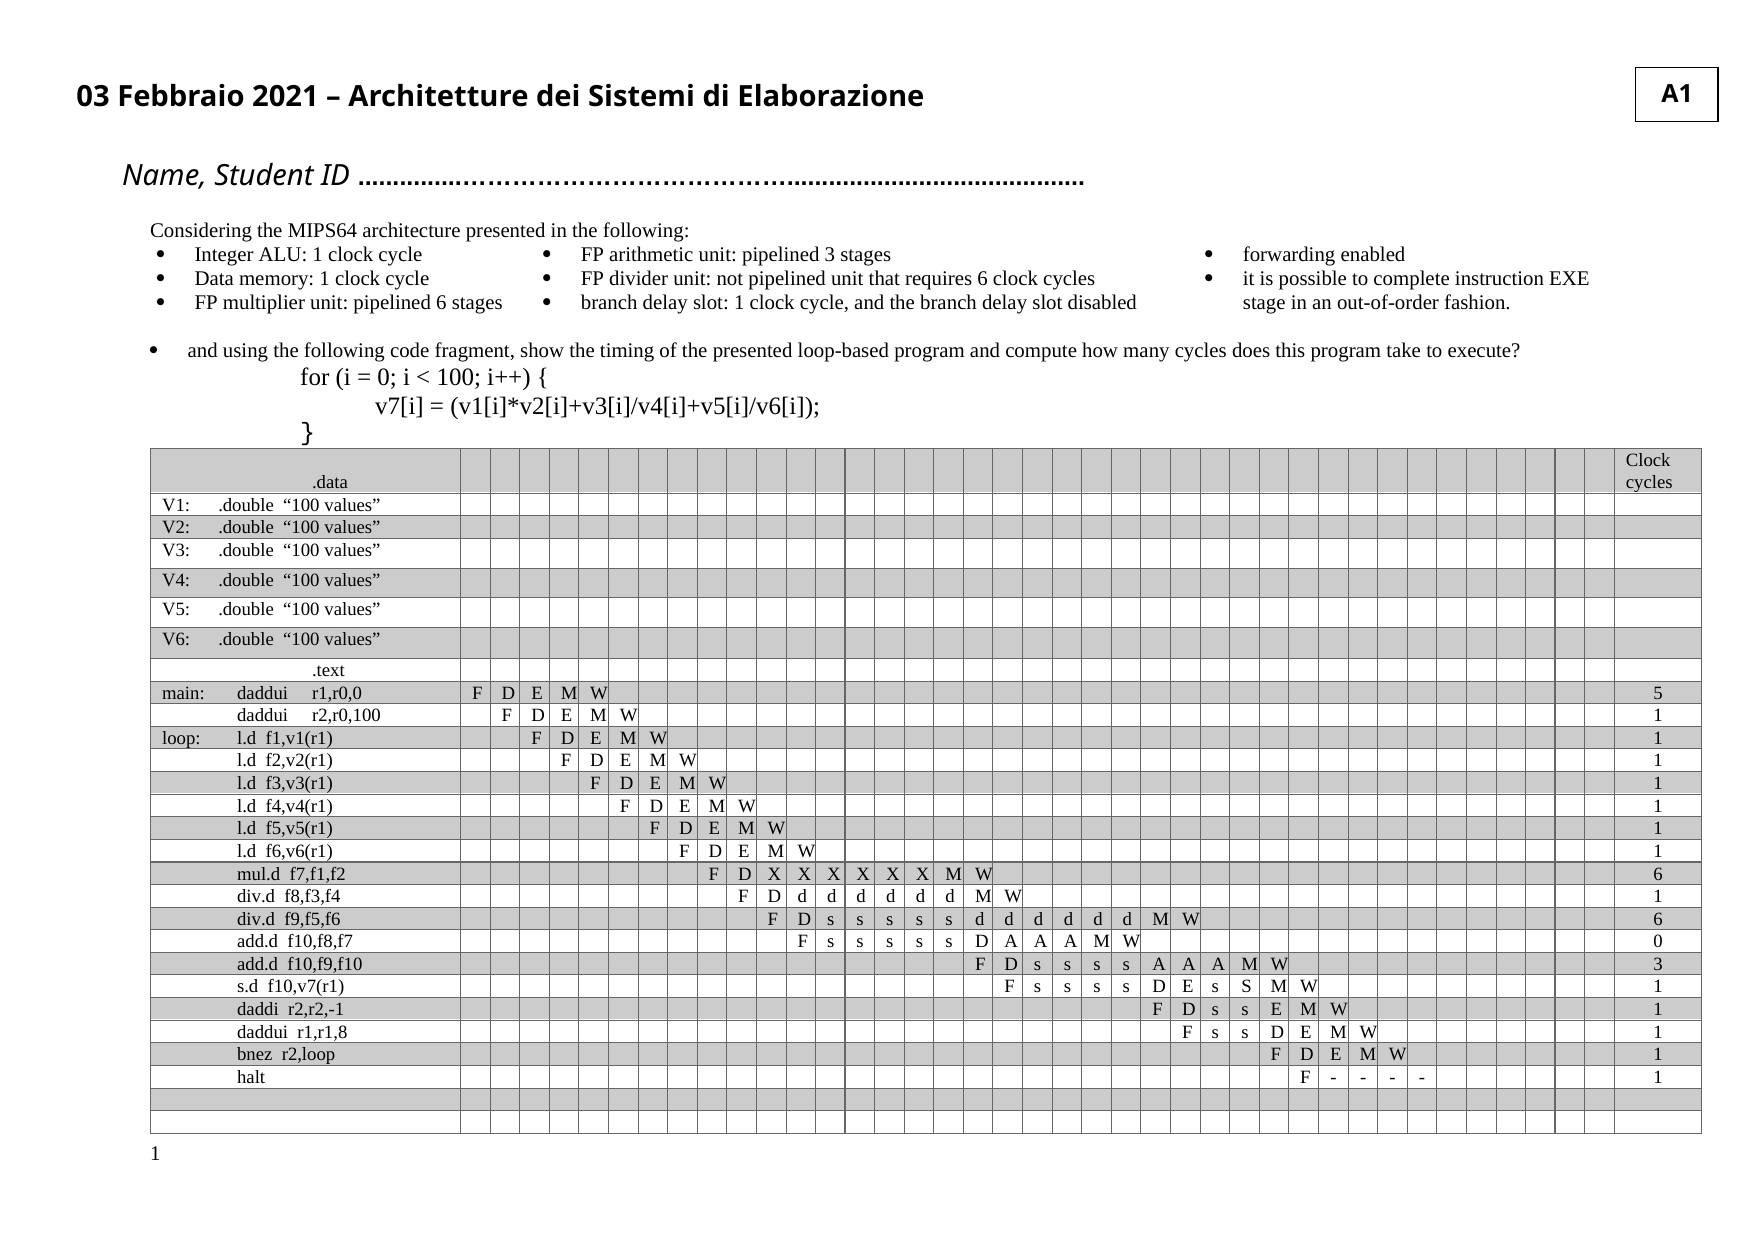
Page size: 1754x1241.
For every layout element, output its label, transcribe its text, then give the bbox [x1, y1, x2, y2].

table_cell [1585, 569, 1614, 597]
table_header [1171, 449, 1200, 492]
table_cell s [1082, 953, 1111, 974]
table_cell [550, 953, 578, 974]
table_cell [905, 539, 933, 567]
table_cell 3 [1615, 953, 1701, 974]
table_cell [934, 516, 963, 538]
table_cell [668, 628, 697, 658]
table_cell [1141, 598, 1170, 627]
table_cell [1526, 628, 1554, 658]
table_cell [609, 1043, 638, 1065]
table_cell [1378, 516, 1407, 538]
table_cell s [875, 930, 904, 952]
table_cell [1497, 817, 1525, 839]
table_cell [1378, 682, 1407, 703]
table_cell [1171, 817, 1200, 839]
table_cell [1526, 659, 1554, 681]
table_cell [1556, 998, 1584, 1019]
table_cell [1526, 863, 1554, 884]
table_cell s.d f10,v7(r1) [151, 975, 460, 997]
table_header Integer ALU: 1 clock cycle Data memory: 1 clock cycle FP multiplier unit: pipelined 6 stages [150, 242, 519, 338]
table_cell [461, 1089, 490, 1110]
table_cell W [1112, 930, 1140, 952]
table_cell [1497, 1066, 1525, 1087]
table_cell [787, 1089, 815, 1110]
table_cell [579, 1089, 608, 1110]
table_cell [579, 998, 608, 1019]
table_cell [1437, 795, 1466, 816]
table_cell [1615, 516, 1701, 538]
table_header Clock cycles [1615, 449, 1701, 492]
table_cell [875, 598, 904, 627]
table_cell d [905, 885, 933, 907]
table_cell [1408, 1043, 1436, 1065]
table_cell [1408, 659, 1436, 681]
table_cell [1171, 704, 1200, 726]
table_cell l.d f5,v5(r1) [151, 817, 460, 839]
table_cell [550, 598, 578, 627]
table_cell [787, 1021, 815, 1042]
table_cell [1378, 704, 1407, 726]
table_cell D [579, 749, 608, 771]
table_cell [1201, 727, 1229, 748]
table_cell [905, 727, 933, 748]
table_cell [1526, 772, 1554, 793]
table_cell [934, 975, 963, 997]
table_cell [1023, 659, 1052, 681]
table_cell [1467, 885, 1496, 907]
table_cell [934, 749, 963, 771]
table_cell [491, 885, 519, 907]
table_cell [1260, 1111, 1288, 1133]
table_cell [846, 659, 874, 681]
table_cell [1585, 749, 1614, 771]
table_cell M [609, 727, 638, 748]
table_cell [550, 494, 578, 515]
table_cell [1201, 1066, 1229, 1087]
table_cell [1408, 598, 1436, 627]
table_cell W [757, 817, 786, 839]
table_cell [1230, 704, 1259, 726]
table_cell [1112, 1021, 1140, 1042]
table_header [1408, 449, 1436, 492]
table_cell [1230, 516, 1259, 538]
table_cell [461, 749, 490, 771]
table_cell [934, 727, 963, 748]
table_cell s [1112, 953, 1140, 974]
table_cell [875, 704, 904, 726]
table_cell [1082, 569, 1111, 597]
table_cell [1349, 727, 1377, 748]
table_cell [1053, 598, 1081, 627]
table_cell [1378, 795, 1407, 816]
table_cell [934, 598, 963, 627]
table_cell [1023, 539, 1052, 567]
table_cell [579, 516, 608, 538]
table_header [1437, 449, 1466, 492]
table_cell [1260, 863, 1288, 884]
table_cell [1437, 749, 1466, 771]
table_cell [1289, 727, 1318, 748]
table_cell F [964, 953, 992, 974]
table_cell [520, 628, 549, 658]
table_cell [1437, 598, 1466, 627]
table_cell [1023, 682, 1052, 703]
table_cell [816, 817, 844, 839]
table_header [1141, 449, 1170, 492]
table_cell [1260, 682, 1288, 703]
table_cell [727, 727, 756, 748]
table_cell [787, 1111, 815, 1133]
table_cell [1260, 659, 1288, 681]
table_cell add.d f10,f9,f10 [151, 953, 460, 974]
table_cell F [787, 930, 815, 952]
table_cell [846, 1111, 874, 1133]
table_cell [491, 749, 519, 771]
table_cell [461, 817, 490, 839]
table_cell [934, 840, 963, 861]
table_cell [1201, 1043, 1229, 1065]
table_cell [875, 953, 904, 974]
table_cell [816, 494, 844, 515]
table_cell [816, 1043, 844, 1065]
table_cell [1497, 885, 1525, 907]
table_cell [1378, 885, 1407, 907]
table_cell 1 [1615, 885, 1701, 907]
table_cell [846, 953, 874, 974]
table_cell A [1023, 930, 1052, 952]
table_cell [1230, 749, 1259, 771]
table_cell [1201, 494, 1229, 515]
table_cell [727, 930, 756, 952]
table_cell [491, 1066, 519, 1087]
table_cell D [757, 885, 786, 907]
table_cell [668, 953, 697, 974]
table_cell [1467, 1021, 1496, 1042]
table_cell [727, 1066, 756, 1087]
table_cell [579, 1066, 608, 1087]
table_cell [639, 863, 667, 884]
table_cell [1171, 749, 1200, 771]
table_cell [727, 539, 756, 567]
table_cell [993, 628, 1022, 658]
table_cell [993, 659, 1022, 681]
table_cell [1141, 704, 1170, 726]
table_cell [1526, 1066, 1554, 1087]
table_cell [1615, 659, 1701, 681]
table_cell s [1201, 1021, 1229, 1042]
table_cell bnez r2,loop [151, 1043, 460, 1065]
table_cell [698, 885, 726, 907]
table_cell [846, 795, 874, 816]
table_cell [1112, 659, 1140, 681]
table_cell [757, 598, 786, 627]
table_cell [964, 598, 992, 627]
table_cell V1: .double “100 values” [151, 494, 460, 515]
table_cell [639, 682, 667, 703]
table_cell D [1260, 1021, 1288, 1042]
table_cell [1349, 682, 1377, 703]
table_cell [1437, 516, 1466, 538]
table_cell [639, 628, 667, 658]
table_cell [1437, 930, 1466, 952]
table_cell [520, 930, 549, 952]
table_cell [1141, 885, 1170, 907]
table_cell [1230, 817, 1259, 839]
table_cell [1260, 494, 1288, 515]
table_cell [668, 975, 697, 997]
table_cell [846, 772, 874, 793]
table_header [934, 449, 963, 492]
table_cell main: daddui r1,r0,0 [151, 682, 460, 703]
table_cell [1171, 795, 1200, 816]
table_cell [1526, 516, 1554, 538]
table_cell [1526, 569, 1554, 597]
table_cell X [846, 863, 874, 884]
table_header [1201, 449, 1229, 492]
table_cell [1349, 659, 1377, 681]
table_cell [151, 1089, 460, 1110]
table_cell [698, 494, 726, 515]
table_cell [520, 840, 549, 861]
table_cell [1585, 1089, 1614, 1110]
table_cell [1053, 727, 1081, 748]
table_cell [1526, 840, 1554, 861]
table_cell [1378, 659, 1407, 681]
table_cell mul.d f7,f1,f2 [151, 863, 460, 884]
table_cell [1141, 795, 1170, 816]
table_cell X [905, 863, 933, 884]
table_header [846, 449, 874, 492]
table_cell [698, 998, 726, 1019]
table_cell [1053, 682, 1081, 703]
table_cell [1260, 569, 1288, 597]
table_cell [1319, 704, 1348, 726]
table_cell [550, 840, 578, 861]
table_cell [1141, 840, 1170, 861]
table_cell [461, 1021, 490, 1042]
table_cell [1526, 727, 1554, 748]
table_cell [1437, 569, 1466, 597]
table_cell [934, 659, 963, 681]
table_cell W [1349, 1021, 1377, 1042]
table_cell [1497, 598, 1525, 627]
table_cell [1289, 930, 1318, 952]
table_cell [787, 749, 815, 771]
table_cell [1408, 817, 1436, 839]
table_cell [816, 1089, 844, 1110]
table_cell [609, 817, 638, 839]
table_cell [1556, 908, 1584, 929]
table_cell [1053, 998, 1081, 1019]
table_cell 1 [1615, 704, 1701, 726]
table_cell [579, 975, 608, 997]
table_cell [698, 1066, 726, 1087]
table_cell [875, 817, 904, 839]
table_cell [905, 1021, 933, 1042]
table_cell [1082, 727, 1111, 748]
table_cell [1230, 569, 1259, 597]
table_cell [1171, 840, 1200, 861]
table_cell s [816, 930, 844, 952]
table_cell [668, 494, 697, 515]
table_cell A [1141, 953, 1170, 974]
table_cell d [1023, 908, 1052, 929]
table_cell [993, 1111, 1022, 1133]
table_cell [1082, 1089, 1111, 1110]
table_cell d [993, 908, 1022, 929]
table_cell [1141, 569, 1170, 597]
table_cell [1526, 885, 1554, 907]
table_cell [1585, 840, 1614, 861]
table_cell M [1082, 930, 1111, 952]
table_header [905, 449, 933, 492]
table_cell 1 [1615, 998, 1701, 1019]
text Considering the MIPS64 architecture presented in the following: [150, 218, 1604, 242]
table_cell [1349, 840, 1377, 861]
table_cell [787, 817, 815, 839]
table_cell [1230, 772, 1259, 793]
table_cell [905, 817, 933, 839]
table_cell [1378, 1089, 1407, 1110]
table_cell [1112, 1066, 1140, 1087]
table_cell [520, 659, 549, 681]
table_cell d [1112, 908, 1140, 929]
table_cell [1467, 908, 1496, 929]
table_cell [875, 1089, 904, 1110]
table_cell [1289, 682, 1318, 703]
table_cell [1615, 494, 1701, 515]
table_cell F [1171, 1021, 1200, 1042]
table_cell [1497, 659, 1525, 681]
table_cell [668, 1021, 697, 1042]
table_cell [934, 539, 963, 567]
table_cell [1437, 863, 1466, 884]
table_cell [1585, 930, 1614, 952]
table_cell D [609, 772, 638, 793]
table_cell [1319, 727, 1348, 748]
table_cell [1289, 598, 1318, 627]
table_cell [668, 704, 697, 726]
table_cell [1526, 539, 1554, 567]
table_cell [1053, 1043, 1081, 1065]
table_cell [609, 659, 638, 681]
table_cell [1349, 795, 1377, 816]
table_cell W [1378, 1043, 1407, 1065]
table_cell [1201, 659, 1229, 681]
table_cell [1585, 975, 1614, 997]
text for (i = 0; i < 100; i++) { [262, 362, 1604, 391]
table_cell s [934, 908, 963, 929]
table_cell [1349, 494, 1377, 515]
table_cell [668, 1089, 697, 1110]
table_cell [698, 704, 726, 726]
table_cell [1023, 1043, 1052, 1065]
table_header forwarding enabled it is possible to complete instruction EXE stage in an out-of-order fashion. [1199, 242, 1603, 338]
table_cell [1556, 749, 1584, 771]
table_header [1585, 449, 1614, 492]
table_cell [1408, 1089, 1436, 1110]
table_cell [639, 1066, 667, 1087]
table_cell [1053, 569, 1081, 597]
table_cell [1556, 727, 1584, 748]
table_cell E [1260, 998, 1288, 1019]
table_cell [1497, 704, 1525, 726]
table_cell 1 [1615, 840, 1701, 861]
table_cell [1023, 795, 1052, 816]
table_cell [1408, 998, 1436, 1019]
table_cell [1378, 749, 1407, 771]
table_cell [579, 628, 608, 658]
table_cell [550, 1066, 578, 1087]
table_cell F [727, 885, 756, 907]
table_cell E [698, 817, 726, 839]
table_cell [1289, 659, 1318, 681]
table_cell [1467, 1089, 1496, 1110]
table_cell [1585, 1021, 1614, 1042]
table_cell [1112, 494, 1140, 515]
table_cell [727, 772, 756, 793]
table_cell [1171, 659, 1200, 681]
table_cell [1526, 908, 1554, 929]
table_cell [668, 1111, 697, 1133]
table_cell A [993, 930, 1022, 952]
table_cell [1319, 885, 1348, 907]
table_cell daddi r2,r2,-1 [151, 998, 460, 1019]
table_cell [1053, 749, 1081, 771]
table_cell [1526, 953, 1554, 974]
table_header [727, 449, 756, 492]
table_cell [550, 659, 578, 681]
table_cell [816, 795, 844, 816]
table_cell [1023, 749, 1052, 771]
table_cell [1141, 727, 1170, 748]
table_cell [520, 975, 549, 997]
table_cell [579, 863, 608, 884]
table_cell [1408, 569, 1436, 597]
table_cell [668, 908, 697, 929]
table_cell s [934, 930, 963, 952]
table_cell [1141, 863, 1170, 884]
table_cell [1230, 908, 1259, 929]
table_cell [1497, 998, 1525, 1019]
table_cell [1408, 1111, 1436, 1133]
table_cell [1112, 795, 1140, 816]
table_cell 0 [1615, 930, 1701, 952]
table_cell [698, 1021, 726, 1042]
table_header [520, 449, 549, 492]
table_cell [1289, 795, 1318, 816]
table_cell [1497, 1111, 1525, 1133]
table_cell [905, 953, 933, 974]
table_cell [491, 863, 519, 884]
table_cell [934, 772, 963, 793]
table_cell [1082, 772, 1111, 793]
table_cell [579, 840, 608, 861]
table_cell [1171, 1043, 1200, 1065]
table_cell d [787, 885, 815, 907]
table_cell E [668, 795, 697, 816]
table_cell d [846, 885, 874, 907]
table_cell [1319, 749, 1348, 771]
table_cell [875, 659, 904, 681]
table_cell [1260, 539, 1288, 567]
table_cell [1141, 516, 1170, 538]
table_cell [964, 1111, 992, 1133]
table_cell 1 [1615, 1021, 1701, 1042]
table_cell [461, 1111, 490, 1133]
table_cell [1260, 749, 1288, 771]
table_cell [668, 569, 697, 597]
table_cell [1260, 885, 1288, 907]
table_header [875, 449, 904, 492]
table_cell [1585, 1111, 1614, 1133]
table_cell [550, 930, 578, 952]
table_cell 1 [1615, 795, 1701, 816]
table_cell [639, 930, 667, 952]
table_cell S [1230, 975, 1259, 997]
table_cell [846, 569, 874, 597]
table_cell [579, 494, 608, 515]
table_cell F [668, 840, 697, 861]
table_cell [757, 682, 786, 703]
table_cell [964, 727, 992, 748]
table_cell [550, 975, 578, 997]
table_cell [550, 1043, 578, 1065]
table_cell [1201, 682, 1229, 703]
table_cell [1260, 930, 1288, 952]
table_cell [1585, 795, 1614, 816]
table_cell [1082, 494, 1111, 515]
table_cell [1437, 539, 1466, 567]
table_cell [816, 704, 844, 726]
table_cell [1526, 998, 1554, 1019]
table_cell [1437, 998, 1466, 1019]
table_cell [964, 840, 992, 861]
table_cell [520, 1043, 549, 1065]
table_cell [1437, 494, 1466, 515]
table_cell [1585, 953, 1614, 974]
table_cell [1141, 1043, 1170, 1065]
table_cell [1023, 885, 1052, 907]
table_cell [1497, 628, 1525, 658]
table_cell [875, 1111, 904, 1133]
table_cell [1230, 494, 1259, 515]
table_cell [816, 539, 844, 567]
table_cell [1319, 682, 1348, 703]
table_cell [905, 516, 933, 538]
table_cell [1437, 975, 1466, 997]
table_cell [964, 817, 992, 839]
table_cell [1408, 975, 1436, 997]
table_cell [787, 539, 815, 567]
table_cell [934, 1043, 963, 1065]
table_cell [1053, 539, 1081, 567]
table_cell [1201, 704, 1229, 726]
table_cell [698, 569, 726, 597]
table_cell [1171, 885, 1200, 907]
table_cell [846, 598, 874, 627]
table_cell F [1260, 1043, 1288, 1065]
table_cell [609, 494, 638, 515]
table_cell [846, 1021, 874, 1042]
table_cell [639, 598, 667, 627]
table_cell daddui r1,r1,8 [151, 1021, 460, 1042]
table_cell [1497, 795, 1525, 816]
table_cell [993, 494, 1022, 515]
table_cell [491, 1089, 519, 1110]
table_cell 1 [1615, 1043, 1701, 1065]
table_cell [639, 704, 667, 726]
table_cell [1585, 908, 1614, 929]
table_cell [698, 516, 726, 538]
table_cell [491, 569, 519, 597]
table_cell [550, 569, 578, 597]
table_cell [1201, 516, 1229, 538]
table_cell [993, 795, 1022, 816]
table_cell [1497, 539, 1525, 567]
table_cell [520, 908, 549, 929]
table_cell [520, 539, 549, 567]
table_cell [875, 569, 904, 597]
table_cell [491, 539, 519, 567]
table_cell [934, 953, 963, 974]
table_cell [1437, 1089, 1466, 1110]
table_cell [1378, 628, 1407, 658]
table_cell [1201, 908, 1229, 929]
table_cell [461, 1066, 490, 1087]
table_cell [1023, 727, 1052, 748]
table_cell [1437, 817, 1466, 839]
table_cell [1319, 1111, 1348, 1133]
table_cell [1260, 628, 1288, 658]
table_cell [727, 1021, 756, 1042]
table_cell [1349, 1089, 1377, 1110]
table_cell [1260, 704, 1288, 726]
table_cell [1082, 1111, 1111, 1133]
table_cell [1408, 628, 1436, 658]
table_cell D [520, 704, 549, 726]
table_cell [1230, 1066, 1259, 1087]
table_cell [1112, 704, 1140, 726]
table_cell [1349, 516, 1377, 538]
table_cell [1585, 863, 1614, 884]
table_cell [520, 1111, 549, 1133]
table_header [1082, 449, 1111, 492]
table_cell [787, 727, 815, 748]
table_cell [461, 885, 490, 907]
table_cell [609, 539, 638, 567]
table_cell [964, 1043, 992, 1065]
table_cell D [727, 863, 756, 884]
table_cell [727, 1089, 756, 1110]
table_cell F [579, 772, 608, 793]
table_cell [609, 598, 638, 627]
table_cell [934, 494, 963, 515]
table_cell [520, 1089, 549, 1110]
table_cell [668, 863, 697, 884]
table_cell [1497, 727, 1525, 748]
table_cell [1349, 598, 1377, 627]
table_cell [757, 930, 786, 952]
table_cell [1201, 795, 1229, 816]
table_cell [1467, 682, 1496, 703]
table_cell s [846, 908, 874, 929]
table_cell [491, 598, 519, 627]
table_cell s [1053, 953, 1081, 974]
table_cell [609, 863, 638, 884]
table_cell [609, 998, 638, 1019]
table_cell [668, 516, 697, 538]
table_cell M [668, 772, 697, 793]
table_cell [1112, 539, 1140, 567]
table_cell 1 [1615, 772, 1701, 793]
table_cell [461, 727, 490, 748]
table_cell D [550, 727, 578, 748]
table_cell [905, 749, 933, 771]
table_cell [1467, 704, 1496, 726]
table_cell [609, 975, 638, 997]
table_cell [1082, 539, 1111, 567]
table_cell [787, 795, 815, 816]
table_cell [639, 1089, 667, 1110]
table_cell [1053, 659, 1081, 681]
table_cell V6: .double “100 values” [151, 628, 460, 658]
table_cell [1053, 494, 1081, 515]
table_cell [816, 628, 844, 658]
table_cell [1408, 749, 1436, 771]
table_cell [1408, 682, 1436, 703]
table_cell [1378, 930, 1407, 952]
table_cell [550, 772, 578, 793]
table_cell F [639, 817, 667, 839]
table_cell D [668, 817, 697, 839]
table_cell [1467, 749, 1496, 771]
table_cell [1023, 1111, 1052, 1133]
table_cell [993, 1066, 1022, 1087]
table_cell [1319, 795, 1348, 816]
table_cell [1171, 539, 1200, 567]
table_cell [993, 749, 1022, 771]
table_cell [1556, 930, 1584, 952]
table_cell [1349, 953, 1377, 974]
table_cell [993, 704, 1022, 726]
table_cell s [1053, 975, 1081, 997]
table_cell l.d f3,v3(r1) [151, 772, 460, 793]
table_cell [609, 682, 638, 703]
table_cell [520, 569, 549, 597]
table_header [668, 449, 697, 492]
table_cell [1526, 1021, 1554, 1042]
table_cell M [1289, 998, 1318, 1019]
table_cell [1408, 863, 1436, 884]
table_cell [1082, 704, 1111, 726]
table_cell div.d f8,f3,f4 [151, 885, 460, 907]
table_cell X [875, 863, 904, 884]
table_cell [609, 908, 638, 929]
table_cell div.d f9,f5,f6 [151, 908, 460, 929]
table_cell [1289, 539, 1318, 567]
table_cell [1349, 569, 1377, 597]
table_cell [1230, 840, 1259, 861]
table_cell s [1112, 975, 1140, 997]
table_cell [668, 1043, 697, 1065]
table_header [1053, 449, 1081, 492]
table_cell X [816, 863, 844, 884]
table_cell [1023, 772, 1052, 793]
table_cell [1082, 1066, 1111, 1087]
table_cell [964, 494, 992, 515]
table_cell [1349, 908, 1377, 929]
table_cell M [757, 840, 786, 861]
table_cell [1230, 885, 1259, 907]
table_cell [1201, 749, 1229, 771]
table_cell [875, 840, 904, 861]
table_cell [461, 840, 490, 861]
table_cell [1585, 885, 1614, 907]
table_cell 1 [1615, 817, 1701, 839]
table_cell [579, 795, 608, 816]
table_cell [1053, 817, 1081, 839]
table_cell [698, 749, 726, 771]
table_cell [1053, 795, 1081, 816]
table_cell [1112, 885, 1140, 907]
table_cell [1556, 569, 1584, 597]
table_cell [905, 772, 933, 793]
table_cell [1141, 1089, 1170, 1110]
table_cell [727, 908, 756, 929]
table_cell [1437, 953, 1466, 974]
table_cell [816, 998, 844, 1019]
table_cell [1408, 539, 1436, 567]
table_cell [727, 953, 756, 974]
table_cell [550, 628, 578, 658]
table_cell [1141, 1111, 1170, 1133]
table_cell [1082, 1021, 1111, 1042]
table_header [1319, 449, 1348, 492]
table_cell [1319, 628, 1348, 658]
table_cell [993, 998, 1022, 1019]
table_cell [905, 1043, 933, 1065]
table_cell [875, 727, 904, 748]
table_cell s [905, 908, 933, 929]
text v7[i] = (v1[i]*v2[i]+v3[i]/v4[i]+v5[i]/v6[i]); [150, 391, 1604, 420]
table_cell [639, 840, 667, 861]
table_cell [1260, 1089, 1288, 1110]
table_cell [875, 772, 904, 793]
table_cell [816, 659, 844, 681]
table_cell [1260, 727, 1288, 748]
table_cell [1497, 1089, 1525, 1110]
table_cell [816, 1111, 844, 1133]
table_cell [579, 1021, 608, 1042]
table_cell [964, 772, 992, 793]
table_cell [1171, 516, 1200, 538]
table_cell [1260, 598, 1288, 627]
table_cell l.d f2,v2(r1) [151, 749, 460, 771]
table_cell [1556, 1089, 1584, 1110]
table_cell [757, 516, 786, 538]
table_cell [579, 1043, 608, 1065]
table_cell [934, 1111, 963, 1133]
table_cell [698, 930, 726, 952]
table_cell F [1141, 998, 1170, 1019]
table_cell [1082, 598, 1111, 627]
table_cell d [964, 908, 992, 929]
table_cell [964, 975, 992, 997]
table_cell [964, 704, 992, 726]
table_cell [1230, 628, 1259, 658]
table_cell [698, 1043, 726, 1065]
table_cell [550, 1111, 578, 1133]
table_cell [787, 975, 815, 997]
table_cell V3: .double “100 values” … V5: .double “100 zeros” [151, 539, 460, 567]
table_cell [1082, 659, 1111, 681]
table_cell [609, 628, 638, 658]
table_cell [846, 749, 874, 771]
table_cell [609, 840, 638, 861]
table_cell [1556, 772, 1584, 793]
table_cell [1053, 885, 1081, 907]
table_cell [461, 795, 490, 816]
table_cell [1112, 516, 1140, 538]
table_cell F [757, 908, 786, 929]
table_cell [1230, 1111, 1259, 1133]
table_cell [609, 569, 638, 597]
table_cell [639, 998, 667, 1019]
table_cell [934, 817, 963, 839]
table_cell W [1260, 953, 1288, 974]
table_cell [461, 930, 490, 952]
table_cell [757, 628, 786, 658]
table_cell .text [151, 659, 460, 681]
table_cell s [1201, 975, 1229, 997]
table_cell [1289, 569, 1318, 597]
table_cell [609, 930, 638, 952]
table_cell [846, 628, 874, 658]
table_cell [934, 1089, 963, 1110]
table_cell [1408, 795, 1436, 816]
table_cell l.d f4,v4(r1) [151, 795, 460, 816]
table_cell d [1082, 908, 1111, 929]
table_cell [875, 1021, 904, 1042]
table_cell [934, 1066, 963, 1087]
table_cell [1141, 539, 1170, 567]
table_cell [964, 795, 992, 816]
table_cell [609, 1089, 638, 1110]
table_cell F [1289, 1066, 1318, 1087]
table_cell [1053, 1089, 1081, 1110]
table_cell [1112, 1111, 1140, 1133]
table_cell [757, 975, 786, 997]
table_cell [461, 772, 490, 793]
table_cell [787, 494, 815, 515]
table_cell [550, 1089, 578, 1110]
table_cell [668, 1066, 697, 1087]
table_cell D [964, 930, 992, 952]
table_cell [1289, 908, 1318, 929]
table_cell [1437, 1066, 1466, 1087]
table_cell 1 [1615, 1066, 1701, 1087]
table_cell [698, 975, 726, 997]
table_cell [1319, 863, 1348, 884]
table_cell [1556, 516, 1584, 538]
table_cell [905, 659, 933, 681]
table_cell [1289, 772, 1318, 793]
table_cell [993, 516, 1022, 538]
table_cell [1467, 539, 1496, 567]
table_header [609, 449, 638, 492]
table_cell [1408, 704, 1436, 726]
table_cell [1082, 628, 1111, 658]
table_cell [1082, 516, 1111, 538]
table_cell - [1408, 1066, 1436, 1087]
table_cell [846, 1043, 874, 1065]
table_header [1260, 449, 1288, 492]
table_cell [934, 569, 963, 597]
table_cell s [1230, 998, 1259, 1019]
table_cell [1141, 930, 1170, 952]
table_cell [934, 704, 963, 726]
table_cell [550, 539, 578, 567]
table_cell [846, 998, 874, 1019]
table_cell [1467, 953, 1496, 974]
table_cell [639, 539, 667, 567]
table_cell W [1171, 908, 1200, 929]
table_cell F [491, 704, 519, 726]
table_cell [1497, 840, 1525, 861]
table_cell [1556, 953, 1584, 974]
table_cell 6 [1615, 908, 1701, 929]
table_cell [520, 516, 549, 538]
table_cell A [1171, 953, 1200, 974]
table_cell [875, 628, 904, 658]
table_cell [520, 1066, 549, 1087]
table_cell [757, 659, 786, 681]
table_cell [846, 516, 874, 538]
table_cell [1201, 817, 1229, 839]
table_cell [520, 494, 549, 515]
table_cell M [1230, 953, 1259, 974]
table_cell [520, 795, 549, 816]
table_cell [639, 659, 667, 681]
table_cell [1112, 598, 1140, 627]
table_cell D [1171, 998, 1200, 1019]
table_cell [1023, 863, 1052, 884]
table_cell [520, 953, 549, 974]
table_cell [1378, 1021, 1407, 1042]
table_cell M [550, 682, 578, 703]
table_cell [1526, 704, 1554, 726]
table_header [1497, 449, 1525, 492]
table_cell [1437, 727, 1466, 748]
table_cell [668, 727, 697, 748]
table_cell [905, 975, 933, 997]
table_cell W [993, 885, 1022, 907]
table_cell [1201, 628, 1229, 658]
table_cell [727, 682, 756, 703]
table_cell [1023, 704, 1052, 726]
table_cell s [816, 908, 844, 929]
table_cell s [875, 908, 904, 929]
table_cell A [1201, 953, 1229, 974]
table_cell [461, 516, 490, 538]
table_cell [1615, 569, 1701, 597]
text } [194, 420, 1604, 448]
table_cell [1053, 840, 1081, 861]
table_cell [727, 516, 756, 538]
table_cell [1112, 569, 1140, 597]
table_cell [1171, 628, 1200, 658]
table_cell 6 [1615, 863, 1701, 884]
table_cell [698, 727, 726, 748]
table_cell [1230, 727, 1259, 748]
table_cell [964, 628, 992, 658]
table_cell d [934, 885, 963, 907]
table_cell [964, 1089, 992, 1110]
table_cell W [1319, 998, 1348, 1019]
table_cell l.d f6,v6(r1) [151, 840, 460, 861]
table_cell [1437, 1021, 1466, 1042]
table_cell [491, 908, 519, 929]
table_cell D [1289, 1043, 1318, 1065]
table_cell M [934, 863, 963, 884]
table_cell [1230, 1043, 1259, 1065]
table_cell [905, 598, 933, 627]
table_cell [698, 682, 726, 703]
table_cell [579, 598, 608, 627]
table_cell [461, 998, 490, 1019]
table_cell [1349, 930, 1377, 952]
table_cell W [579, 682, 608, 703]
table_cell 1 [1615, 749, 1701, 771]
table_cell [639, 885, 667, 907]
table_cell [1171, 598, 1200, 627]
table_cell [1497, 1021, 1525, 1042]
table_cell W [727, 795, 756, 816]
table_cell [491, 817, 519, 839]
table_cell [1497, 975, 1525, 997]
table_cell [1585, 516, 1614, 538]
table_cell [639, 1021, 667, 1042]
table_cell [698, 598, 726, 627]
table_cell [816, 975, 844, 997]
table_cell [1467, 817, 1496, 839]
table_cell [757, 953, 786, 974]
table_cell [757, 772, 786, 793]
table_cell [846, 704, 874, 726]
table_cell [1023, 516, 1052, 538]
table_cell [1230, 682, 1259, 703]
table_cell [1171, 863, 1200, 884]
table_cell [727, 569, 756, 597]
table_cell [875, 494, 904, 515]
table_cell [1526, 749, 1554, 771]
table_cell E [520, 682, 549, 703]
table_cell [993, 772, 1022, 793]
table_cell F [461, 682, 490, 703]
table_cell [1615, 539, 1701, 567]
table_cell [1526, 1111, 1554, 1133]
table_cell M [1349, 1043, 1377, 1065]
table_cell [1408, 930, 1436, 952]
table_cell [905, 682, 933, 703]
table_cell [1112, 1089, 1140, 1110]
table_cell 5 [1615, 682, 1701, 703]
table_cell E [1171, 975, 1200, 997]
table_cell [875, 1066, 904, 1087]
table_cell [639, 908, 667, 929]
table_cell [1467, 569, 1496, 597]
table_cell [1467, 795, 1496, 816]
table_cell [668, 659, 697, 681]
table_cell [550, 795, 578, 816]
table_cell [1112, 840, 1140, 861]
table_cell [1171, 1089, 1200, 1110]
table_cell [491, 516, 519, 538]
table_cell [727, 1111, 756, 1133]
table_cell [1319, 539, 1348, 567]
table_cell [668, 682, 697, 703]
table_cell [1467, 1111, 1496, 1133]
table_cell F [520, 727, 549, 748]
table_cell [1378, 817, 1407, 839]
table_cell [1378, 840, 1407, 861]
table_cell [639, 569, 667, 597]
table_cell [1556, 598, 1584, 627]
table_cell [698, 1089, 726, 1110]
table_cell [461, 1043, 490, 1065]
table_cell [816, 1021, 844, 1042]
table_cell M [698, 795, 726, 816]
table_cell [964, 539, 992, 567]
table_cell [1112, 682, 1140, 703]
table_cell [934, 682, 963, 703]
table_cell [787, 704, 815, 726]
table_cell [1141, 772, 1170, 793]
table_cell 1 [1615, 727, 1701, 748]
table_cell [1349, 628, 1377, 658]
table_cell [1585, 628, 1614, 658]
table_cell [461, 863, 490, 884]
table_header [461, 449, 490, 492]
table_cell [1112, 863, 1140, 884]
table_cell [787, 569, 815, 597]
table_cell [491, 772, 519, 793]
table_cell [1023, 598, 1052, 627]
table_cell [905, 840, 933, 861]
table_cell [905, 628, 933, 658]
table_cell M [727, 817, 756, 839]
table_cell [1289, 885, 1318, 907]
table_cell [1171, 727, 1200, 748]
table_cell [461, 494, 490, 515]
table_cell [609, 516, 638, 538]
table_cell [875, 998, 904, 1019]
table_cell [1230, 863, 1259, 884]
table_cell [491, 975, 519, 997]
table_cell [1467, 1066, 1496, 1087]
table_cell E [1319, 1043, 1348, 1065]
table_cell [461, 598, 490, 627]
table_cell [550, 1021, 578, 1042]
table_cell W [964, 863, 992, 884]
table_cell [1082, 863, 1111, 884]
table_cell X [787, 863, 815, 884]
table_cell [698, 908, 726, 929]
table_header [1467, 449, 1496, 492]
table_cell [1408, 953, 1436, 974]
table_cell [579, 659, 608, 681]
table_cell [934, 998, 963, 1019]
table_cell [1349, 772, 1377, 793]
table_cell [1408, 494, 1436, 515]
table_cell [1467, 863, 1496, 884]
table_cell E [609, 749, 638, 771]
table_cell [1467, 659, 1496, 681]
table_cell s [1023, 953, 1052, 974]
table_cell [1171, 682, 1200, 703]
table_cell [491, 1021, 519, 1042]
table_cell [1230, 1089, 1259, 1110]
table_cell E [1289, 1021, 1318, 1042]
table_cell [639, 516, 667, 538]
table_cell [1230, 659, 1259, 681]
table_cell [964, 998, 992, 1019]
table_cell s [1082, 975, 1111, 997]
table_cell [787, 659, 815, 681]
table_cell A [1053, 930, 1081, 952]
table_cell [1585, 598, 1614, 627]
table_cell [1556, 795, 1584, 816]
table_cell [964, 516, 992, 538]
table_cell [1467, 628, 1496, 658]
table_cell [1141, 1066, 1170, 1087]
table_cell [491, 953, 519, 974]
table_cell [579, 1111, 608, 1133]
table_cell [993, 1021, 1022, 1042]
table_cell [520, 598, 549, 627]
table_cell [1497, 494, 1525, 515]
table_cell W [787, 840, 815, 861]
table_cell [698, 953, 726, 974]
table_cell [905, 569, 933, 597]
table_cell [1319, 817, 1348, 839]
table_header [1349, 449, 1377, 492]
table_cell [757, 704, 786, 726]
table_cell [550, 817, 578, 839]
table_cell [1112, 817, 1140, 839]
table_cell V2: .double “100 values” [151, 516, 460, 538]
table_cell [1556, 659, 1584, 681]
table_cell [639, 975, 667, 997]
table_cell [1408, 885, 1436, 907]
table_cell [846, 840, 874, 861]
table_cell [1319, 569, 1348, 597]
table_cell [1526, 682, 1554, 703]
table_cell [905, 998, 933, 1019]
table_cell [1349, 975, 1377, 997]
table_cell [1082, 749, 1111, 771]
table_cell [698, 659, 726, 681]
table_cell - [1349, 1066, 1377, 1087]
table_cell [461, 539, 490, 567]
table_cell V5: .double “100 values” [151, 598, 460, 627]
table_cell [1526, 494, 1554, 515]
table_cell [1023, 569, 1052, 597]
table_cell [1378, 863, 1407, 884]
table_cell [1556, 885, 1584, 907]
table_cell [698, 1111, 726, 1133]
table_cell [1378, 494, 1407, 515]
table_cell [1260, 795, 1288, 816]
table_cell [668, 930, 697, 952]
table_cell [816, 953, 844, 974]
table_cell [846, 975, 874, 997]
table_cell D [1141, 975, 1170, 997]
table_cell [1319, 659, 1348, 681]
table_cell [668, 998, 697, 1019]
table_cell [757, 1043, 786, 1065]
table_cell [1585, 494, 1614, 515]
table_cell [1112, 1043, 1140, 1065]
table_cell [846, 727, 874, 748]
table_cell [668, 598, 697, 627]
table_cell [1378, 539, 1407, 567]
table_header [964, 449, 992, 492]
table_cell F [609, 795, 638, 816]
table_cell [787, 1043, 815, 1065]
table_cell [1497, 863, 1525, 884]
table_header [816, 449, 844, 492]
table_cell [1171, 1111, 1200, 1133]
table_cell [1556, 1111, 1584, 1133]
table_cell [579, 817, 608, 839]
table_cell [846, 1089, 874, 1110]
table_cell [1141, 817, 1170, 839]
table_cell [846, 682, 874, 703]
table_cell [461, 628, 490, 658]
table_cell [1526, 795, 1554, 816]
table_cell [579, 908, 608, 929]
table_header [1378, 449, 1407, 492]
table_cell [1467, 930, 1496, 952]
table_cell [491, 1043, 519, 1065]
table_cell [1112, 628, 1140, 658]
table_cell [727, 998, 756, 1019]
table_cell [1615, 1111, 1701, 1133]
table_cell [491, 659, 519, 681]
table_cell [491, 727, 519, 748]
table_header [993, 449, 1022, 492]
table_cell [1319, 975, 1348, 997]
table_cell W [668, 749, 697, 771]
table_cell M [1319, 1021, 1348, 1042]
table_cell [816, 1066, 844, 1087]
table_cell [1141, 1021, 1170, 1042]
table_cell [520, 749, 549, 771]
table_header [491, 449, 519, 492]
table_cell [1467, 598, 1496, 627]
table_header [1023, 449, 1052, 492]
table_cell [1437, 1043, 1466, 1065]
table_cell [1023, 1089, 1052, 1110]
table_cell [993, 1089, 1022, 1110]
table_cell [1053, 863, 1081, 884]
table_cell M [964, 885, 992, 907]
table_cell [1467, 727, 1496, 748]
table_cell [727, 975, 756, 997]
table_cell [520, 885, 549, 907]
table_header [787, 449, 815, 492]
table_cell [1585, 727, 1614, 748]
table_cell [1437, 885, 1466, 907]
table_cell [550, 863, 578, 884]
table_header [1526, 449, 1554, 492]
table_cell [757, 539, 786, 567]
table_cell [787, 953, 815, 974]
table_cell [934, 795, 963, 816]
table_cell [1497, 772, 1525, 793]
table_cell [1497, 749, 1525, 771]
table_cell [1201, 863, 1229, 884]
table_cell [1082, 817, 1111, 839]
table_cell [964, 569, 992, 597]
table_cell [1378, 975, 1407, 997]
table_cell [151, 1111, 460, 1133]
table_cell [846, 494, 874, 515]
table_cell [1201, 1089, 1229, 1110]
table_cell [1171, 1066, 1200, 1087]
table_header [1112, 449, 1140, 492]
table_cell [1556, 863, 1584, 884]
table_cell [875, 975, 904, 997]
table_cell [1112, 727, 1140, 748]
table_cell [1556, 628, 1584, 658]
table_cell [1556, 840, 1584, 861]
table_cell [461, 569, 490, 597]
table_cell s [1230, 1021, 1259, 1042]
table_cell [1349, 885, 1377, 907]
table_cell [964, 659, 992, 681]
table_cell [846, 539, 874, 567]
table_cell [993, 569, 1022, 597]
table_cell s [905, 930, 933, 952]
table_cell s [1023, 975, 1052, 997]
table_cell [1408, 727, 1436, 748]
table_cell [639, 1043, 667, 1065]
table_cell [1467, 1043, 1496, 1065]
table_cell [1319, 494, 1348, 515]
list and using the following code fragment, show the timing of the presented loop-based program and compute how many cycles does this program take to execute? [150, 338, 1604, 362]
table_cell [1408, 772, 1436, 793]
table_cell [1201, 885, 1229, 907]
table_cell [1585, 682, 1614, 703]
table_cell [1289, 817, 1318, 839]
table_cell [1023, 1066, 1052, 1087]
table_cell [964, 1066, 992, 1087]
table_cell [757, 569, 786, 597]
table_cell [1141, 682, 1170, 703]
table_cell [1141, 494, 1170, 515]
table_cell [1171, 772, 1200, 793]
table_cell W [698, 772, 726, 793]
table_cell [1319, 908, 1348, 929]
table_cell [1319, 1089, 1348, 1110]
table_cell [1023, 840, 1052, 861]
table_cell [1556, 1066, 1584, 1087]
table_header [1556, 449, 1584, 492]
table_cell [1082, 885, 1111, 907]
table_cell E [727, 840, 756, 861]
table_cell [579, 539, 608, 567]
table_cell [875, 749, 904, 771]
table_cell [1408, 908, 1436, 929]
table_cell [905, 795, 933, 816]
table_cell [757, 795, 786, 816]
table_cell [727, 704, 756, 726]
table_cell [1526, 930, 1554, 952]
table_cell [1260, 840, 1288, 861]
table_cell [1112, 998, 1140, 1019]
table_cell [1556, 817, 1584, 839]
table_cell [816, 749, 844, 771]
table_cell [1053, 516, 1081, 538]
table_cell [1201, 598, 1229, 627]
table_cell daddui r2,r0,100 [151, 704, 460, 726]
table_cell E [579, 727, 608, 748]
table_cell [816, 569, 844, 597]
table_cell [905, 494, 933, 515]
table_cell [550, 516, 578, 538]
table_cell [520, 1021, 549, 1042]
table_cell [491, 494, 519, 515]
table_cell [727, 749, 756, 771]
table_cell [1497, 908, 1525, 929]
table_cell [1053, 1111, 1081, 1133]
table_cell [609, 953, 638, 974]
table_cell [1141, 659, 1170, 681]
table_cell [461, 953, 490, 974]
table_cell E [639, 772, 667, 793]
table_cell [1467, 998, 1496, 1019]
table_cell [1556, 975, 1584, 997]
table_cell [1319, 953, 1348, 974]
table_cell [491, 998, 519, 1019]
table_cell [1378, 998, 1407, 1019]
table_cell [491, 930, 519, 952]
table_cell [1615, 628, 1701, 658]
table_cell W [609, 704, 638, 726]
table_cell [1556, 539, 1584, 567]
table_cell [875, 1043, 904, 1065]
table_cell [1497, 1043, 1525, 1065]
table_cell [757, 998, 786, 1019]
table_cell D [787, 908, 815, 929]
table_header FP arithmetic unit: pipelined 3 stages FP divider unit: not pipelined unit that requires 6 clock cycles branch delay slot: 1 clock cycle, and the branch delay slot disabled [519, 242, 1198, 338]
table_cell [1526, 1089, 1554, 1110]
table_cell [1378, 1111, 1407, 1133]
table_cell [1556, 494, 1584, 515]
table_cell [1497, 569, 1525, 597]
table_cell [1230, 539, 1259, 567]
table_cell [1556, 1021, 1584, 1042]
table_cell [1141, 628, 1170, 658]
table_cell [1408, 516, 1436, 538]
table_cell [993, 682, 1022, 703]
table_cell [668, 885, 697, 907]
table_cell [550, 998, 578, 1019]
table_cell [1349, 539, 1377, 567]
table_cell [1408, 840, 1436, 861]
table_cell 1 [1615, 975, 1701, 997]
table_cell [1437, 628, 1466, 658]
table_cell W [1289, 975, 1318, 997]
table_cell [520, 772, 549, 793]
table_cell F [698, 863, 726, 884]
table_cell X [757, 863, 786, 884]
table_cell [934, 628, 963, 658]
table_cell [1023, 998, 1052, 1019]
table_cell [816, 727, 844, 748]
table_cell [787, 682, 815, 703]
table_cell [875, 539, 904, 567]
table_cell [1526, 598, 1554, 627]
table_cell [1585, 1066, 1614, 1087]
table_cell [1082, 840, 1111, 861]
table_cell [1349, 998, 1377, 1019]
table_cell [757, 1111, 786, 1133]
table_cell [1289, 628, 1318, 658]
table_cell [1467, 772, 1496, 793]
table_cell [727, 598, 756, 627]
table_cell [1467, 840, 1496, 861]
table_cell [757, 727, 786, 748]
table_cell [1585, 817, 1614, 839]
table_cell [520, 863, 549, 884]
table_cell [1260, 817, 1288, 839]
table_cell [993, 863, 1022, 884]
table_cell [1437, 772, 1466, 793]
table_cell [787, 516, 815, 538]
table_cell - [1378, 1066, 1407, 1087]
table_cell V4: .double “100 values” [151, 569, 460, 597]
table_cell [964, 749, 992, 771]
table_cell [1289, 494, 1318, 515]
table_cell D [491, 682, 519, 703]
table_cell [1497, 516, 1525, 538]
table_cell [639, 494, 667, 515]
table_cell [491, 840, 519, 861]
table_cell [993, 840, 1022, 861]
table_cell [520, 817, 549, 839]
table_cell [1349, 1111, 1377, 1133]
table_cell [1437, 1111, 1466, 1133]
table_header [698, 449, 726, 492]
table_cell [1112, 772, 1140, 793]
table_cell loop: l.d f1,v1(r1) [151, 727, 460, 748]
table_cell [1201, 930, 1229, 952]
table_cell [816, 516, 844, 538]
table_cell [993, 539, 1022, 567]
table_cell [1526, 817, 1554, 839]
table_cell [579, 885, 608, 907]
table_cell [1467, 516, 1496, 538]
table_cell [1437, 659, 1466, 681]
table_cell [1349, 863, 1377, 884]
table_cell [1615, 598, 1701, 627]
table_cell [787, 772, 815, 793]
table_cell [905, 704, 933, 726]
table_cell [1497, 682, 1525, 703]
table_cell [1319, 930, 1348, 952]
table_cell [1289, 1089, 1318, 1110]
table_cell [609, 1021, 638, 1042]
table_cell [1437, 682, 1466, 703]
table_cell [727, 659, 756, 681]
table_cell [757, 1066, 786, 1087]
table_cell [846, 817, 874, 839]
table_cell [1082, 682, 1111, 703]
table_cell [1585, 1043, 1614, 1065]
table_cell [1585, 998, 1614, 1019]
table_cell D [639, 795, 667, 816]
table_cell [1378, 908, 1407, 929]
table_cell [816, 772, 844, 793]
table_cell [816, 598, 844, 627]
table_cell [787, 998, 815, 1019]
table_cell [1171, 930, 1200, 952]
table_cell [1289, 840, 1318, 861]
table_header .data [151, 449, 460, 492]
table_cell D [698, 840, 726, 861]
table_cell [1467, 975, 1496, 997]
table_cell [1082, 1043, 1111, 1065]
table_cell [1378, 727, 1407, 748]
table_cell [727, 628, 756, 658]
table_cell [1556, 682, 1584, 703]
table_cell [1349, 704, 1377, 726]
table_cell [875, 682, 904, 703]
table_cell [1497, 953, 1525, 974]
table_cell [757, 1089, 786, 1110]
table_cell [993, 727, 1022, 748]
table_cell [1378, 953, 1407, 974]
table_cell [1289, 516, 1318, 538]
table_cell [1378, 569, 1407, 597]
table_cell [964, 682, 992, 703]
table_cell [1378, 772, 1407, 793]
table_cell M [1141, 908, 1170, 929]
table_cell [816, 840, 844, 861]
table_cell [1201, 569, 1229, 597]
table_cell [1289, 953, 1318, 974]
table_cell [1053, 772, 1081, 793]
table_cell F [993, 975, 1022, 997]
table_cell [934, 1021, 963, 1042]
table_cell F [550, 749, 578, 771]
table_cell [993, 1043, 1022, 1065]
table_cell [1349, 817, 1377, 839]
table_cell [905, 1089, 933, 1110]
table_cell [1497, 930, 1525, 952]
table_cell [1289, 749, 1318, 771]
table_cell s [1201, 998, 1229, 1019]
table_header [579, 449, 608, 492]
table_cell add.d f10,f8,f7 [151, 930, 460, 952]
table_cell [1141, 749, 1170, 771]
table_cell [1289, 1111, 1318, 1133]
table_cell [787, 628, 815, 658]
table_cell [1556, 704, 1584, 726]
table_cell [1408, 1021, 1436, 1042]
table_cell [1319, 840, 1348, 861]
table_cell M [639, 749, 667, 771]
table_cell [1023, 628, 1052, 658]
table_cell [1230, 598, 1259, 627]
table_cell [1526, 1043, 1554, 1065]
table_cell [491, 795, 519, 816]
table_header [1230, 449, 1259, 492]
table_cell D [993, 953, 1022, 974]
table_cell [1260, 772, 1288, 793]
table_cell [461, 659, 490, 681]
table_cell [1082, 795, 1111, 816]
table_cell E [550, 704, 578, 726]
table_cell [609, 1111, 638, 1133]
table_cell [1585, 704, 1614, 726]
table_cell [1467, 494, 1496, 515]
table_cell [698, 539, 726, 567]
table_cell [579, 569, 608, 597]
table_cell [757, 749, 786, 771]
table_cell [1437, 908, 1466, 929]
table_cell d [816, 885, 844, 907]
table_cell [1437, 704, 1466, 726]
table_cell [639, 953, 667, 974]
table_cell [905, 1111, 933, 1133]
table_header [550, 449, 578, 492]
table_cell [1319, 772, 1348, 793]
table_cell [816, 682, 844, 703]
table_cell [787, 598, 815, 627]
table_cell M [1260, 975, 1288, 997]
table_cell [1053, 1021, 1081, 1042]
table_cell halt [151, 1066, 460, 1087]
table_header [639, 449, 667, 492]
table_cell [993, 817, 1022, 839]
table_cell [1053, 704, 1081, 726]
table_cell [1585, 659, 1614, 681]
table_cell [757, 1021, 786, 1042]
table_cell [875, 516, 904, 538]
table_cell [1526, 975, 1554, 997]
table_cell [1112, 749, 1140, 771]
table_cell W [639, 727, 667, 748]
table_cell [579, 930, 608, 952]
table_cell [609, 885, 638, 907]
table_cell [993, 598, 1022, 627]
table_cell [727, 1043, 756, 1065]
table_cell [491, 1111, 519, 1133]
table_cell [1201, 1111, 1229, 1133]
table_cell [1289, 863, 1318, 884]
table_cell [639, 1111, 667, 1133]
table_cell [964, 1021, 992, 1042]
table_cell [609, 1066, 638, 1087]
table_cell [579, 953, 608, 974]
table_cell [1260, 516, 1288, 538]
table_cell [1319, 598, 1348, 627]
table_cell [550, 908, 578, 929]
table_cell [1378, 598, 1407, 627]
table_cell [1023, 494, 1052, 515]
table_header [757, 449, 786, 492]
table_cell [1585, 539, 1614, 567]
table_cell [846, 1066, 874, 1087]
table_cell s [846, 930, 874, 952]
table_cell [1053, 1066, 1081, 1087]
table_cell M [579, 704, 608, 726]
table_cell [461, 704, 490, 726]
table_cell [461, 975, 490, 997]
table_cell [1230, 795, 1259, 816]
table_cell [1082, 998, 1111, 1019]
table_cell [461, 908, 490, 929]
table_cell [1556, 1043, 1584, 1065]
table_cell [1023, 1021, 1052, 1042]
table_cell [1349, 749, 1377, 771]
table_cell [1585, 772, 1614, 793]
table_cell [1201, 772, 1229, 793]
table_cell [1615, 1089, 1701, 1110]
table_cell [1289, 704, 1318, 726]
table_cell [787, 1066, 815, 1087]
table_cell [1230, 930, 1259, 952]
table_cell [1171, 494, 1200, 515]
table_cell [1260, 908, 1288, 929]
table_cell [1201, 840, 1229, 861]
table_cell [491, 628, 519, 658]
table_cell [1319, 516, 1348, 538]
table_cell d [875, 885, 904, 907]
table_cell [1437, 840, 1466, 861]
table_cell [1260, 1066, 1288, 1087]
table_cell [698, 628, 726, 658]
table_cell [668, 539, 697, 567]
table_cell d [1053, 908, 1081, 929]
table_cell [1171, 569, 1200, 597]
table_cell [757, 494, 786, 515]
table_cell [1023, 817, 1052, 839]
table_cell [1201, 539, 1229, 567]
table_cell [727, 494, 756, 515]
table_cell [550, 885, 578, 907]
table_cell - [1319, 1066, 1348, 1087]
table_cell [905, 1066, 933, 1087]
table_cell [1053, 628, 1081, 658]
table_cell [875, 795, 904, 816]
table_header [1289, 449, 1318, 492]
table_cell [520, 998, 549, 1019]
